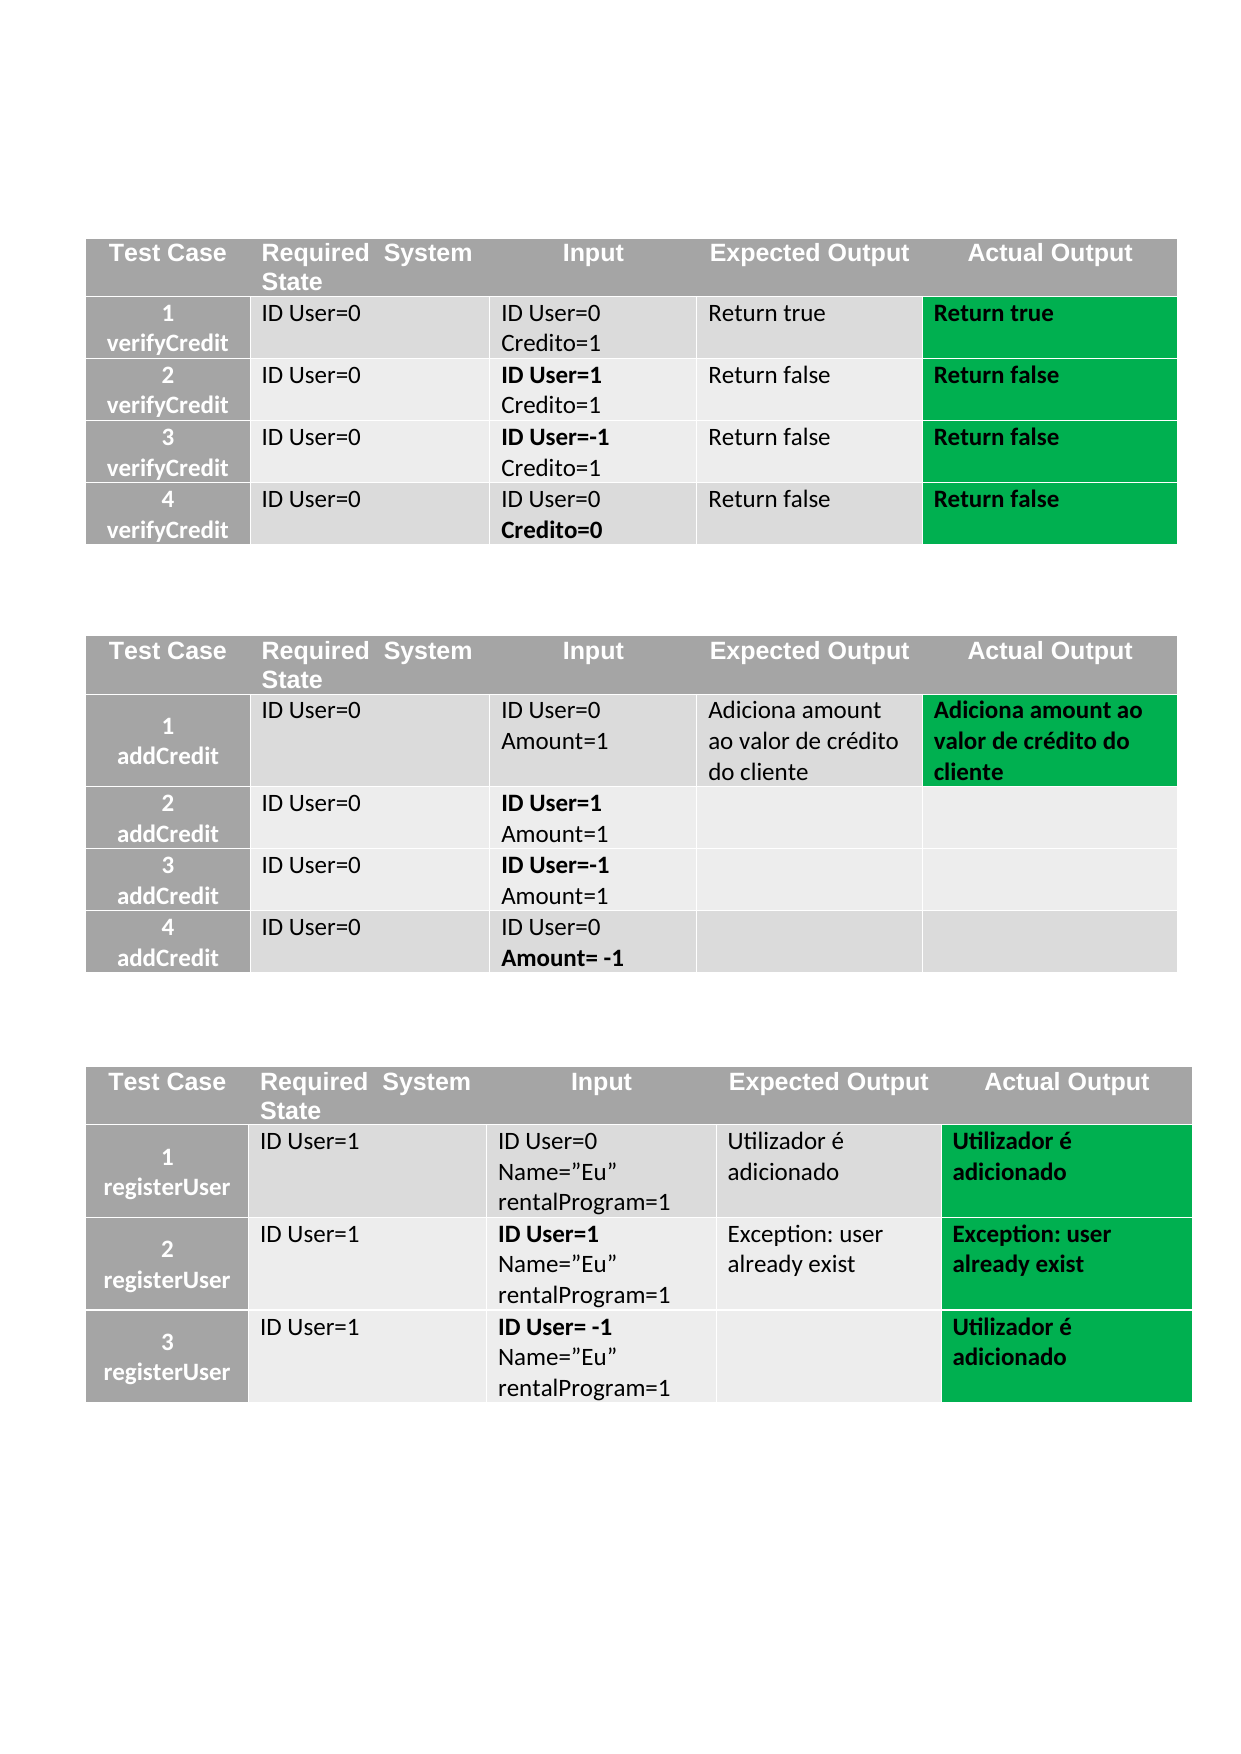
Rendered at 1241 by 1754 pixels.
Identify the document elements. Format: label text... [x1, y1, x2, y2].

table_cell ID User=0 [251, 787, 489, 848]
table_header Actual Output [941, 1067, 1192, 1124]
table_header Required System State [249, 1067, 487, 1124]
table_cell Exception: user already exist [717, 1218, 941, 1309]
table_cell [923, 787, 1177, 848]
table_cell [923, 911, 1177, 972]
table_header Test Case [86, 636, 250, 694]
table_cell ID User=0 Name=”Eu” rentalProgram=1 [487, 1125, 716, 1217]
table_cell [697, 911, 922, 972]
table_cell Return false [697, 359, 922, 420]
table_header Actual Output [922, 636, 1177, 694]
table_cell ID User=0 [251, 483, 489, 544]
table_cell ID User=-1 Credito=1 [490, 421, 696, 482]
table_cell 4 addCredit [86, 911, 250, 972]
table_header Expected Output [697, 239, 922, 296]
table_cell ID User=1 Credito=1 [490, 359, 696, 420]
table_cell ID User=1 [249, 1125, 486, 1217]
table_cell Return false [923, 421, 1177, 482]
table_header Input [487, 1067, 716, 1124]
table_header Expected Output [697, 636, 922, 694]
table_cell Return false [697, 421, 922, 482]
table_header Input [490, 239, 697, 296]
table_cell 2 registerUser [86, 1218, 248, 1309]
table_cell Return true [697, 297, 922, 358]
table_cell ID User=0 [251, 421, 489, 482]
table_cell ID User= -1 Name=”Eu” rentalProgram=1 [487, 1311, 716, 1402]
table_cell Return false [923, 359, 1177, 420]
table_header Test Case [86, 239, 250, 296]
table_cell [923, 849, 1177, 910]
table_cell ID User=0 Credito=1 [490, 297, 696, 358]
table_cell 2 addCredit [86, 787, 250, 848]
table_cell [697, 787, 922, 848]
table_cell ID User=0 [251, 359, 489, 420]
table_cell 1 verifyCredit [86, 297, 250, 358]
table_header Required System State [250, 239, 490, 296]
table_cell ID User=1 Amount=1 [490, 787, 696, 848]
table_cell ID User=1 [249, 1311, 486, 1402]
table_cell ID User=-1 Amount=1 [490, 849, 696, 910]
table_cell ID User=0 Amount=1 [490, 695, 696, 786]
table_cell [717, 1311, 941, 1402]
table_cell Adiciona amount ao valor de crédito do cliente [697, 695, 922, 786]
table_header Test Case [86, 1067, 249, 1124]
table_cell ID User=0 [251, 695, 489, 786]
table_cell ID User=1 [249, 1218, 486, 1309]
table_cell Utilizador é adicionado [942, 1125, 1192, 1217]
table_header Required System State [250, 636, 490, 694]
table_cell Exception: user already exist [942, 1218, 1192, 1309]
table_cell 1 addCredit [86, 695, 250, 786]
table_cell 2 verifyCredit [86, 359, 250, 420]
table_cell ID User=0 Amount= -1 [490, 911, 696, 972]
table_cell [697, 849, 922, 910]
table_cell 3 verifyCredit [86, 421, 250, 482]
table_cell ID User=0 [251, 849, 489, 910]
table_cell 3 registerUser [86, 1311, 248, 1402]
table_header Input [490, 636, 697, 694]
table_header Expected Output [716, 1067, 941, 1124]
table_cell Adiciona amount ao valor de crédito do cliente [923, 695, 1177, 786]
table_cell Return true [923, 297, 1177, 358]
table_cell 3 addCredit [86, 849, 250, 910]
table_cell Return false [697, 483, 922, 544]
table_cell ID User=0 [251, 297, 489, 358]
table_cell ID User=1 Name=”Eu” rentalProgram=1 [487, 1218, 716, 1309]
table_cell Return false [923, 483, 1177, 544]
table_cell 1 registerUser [86, 1125, 248, 1217]
table_cell Utilizador é adicionado [942, 1311, 1192, 1402]
table_cell 4 verifyCredit [86, 483, 250, 544]
table_header Actual Output [922, 239, 1177, 296]
table_cell ID User=0 Credito=0 [490, 483, 696, 544]
table_cell ID User=0 [251, 911, 489, 972]
table_cell Utilizador é adicionado [717, 1125, 941, 1217]
